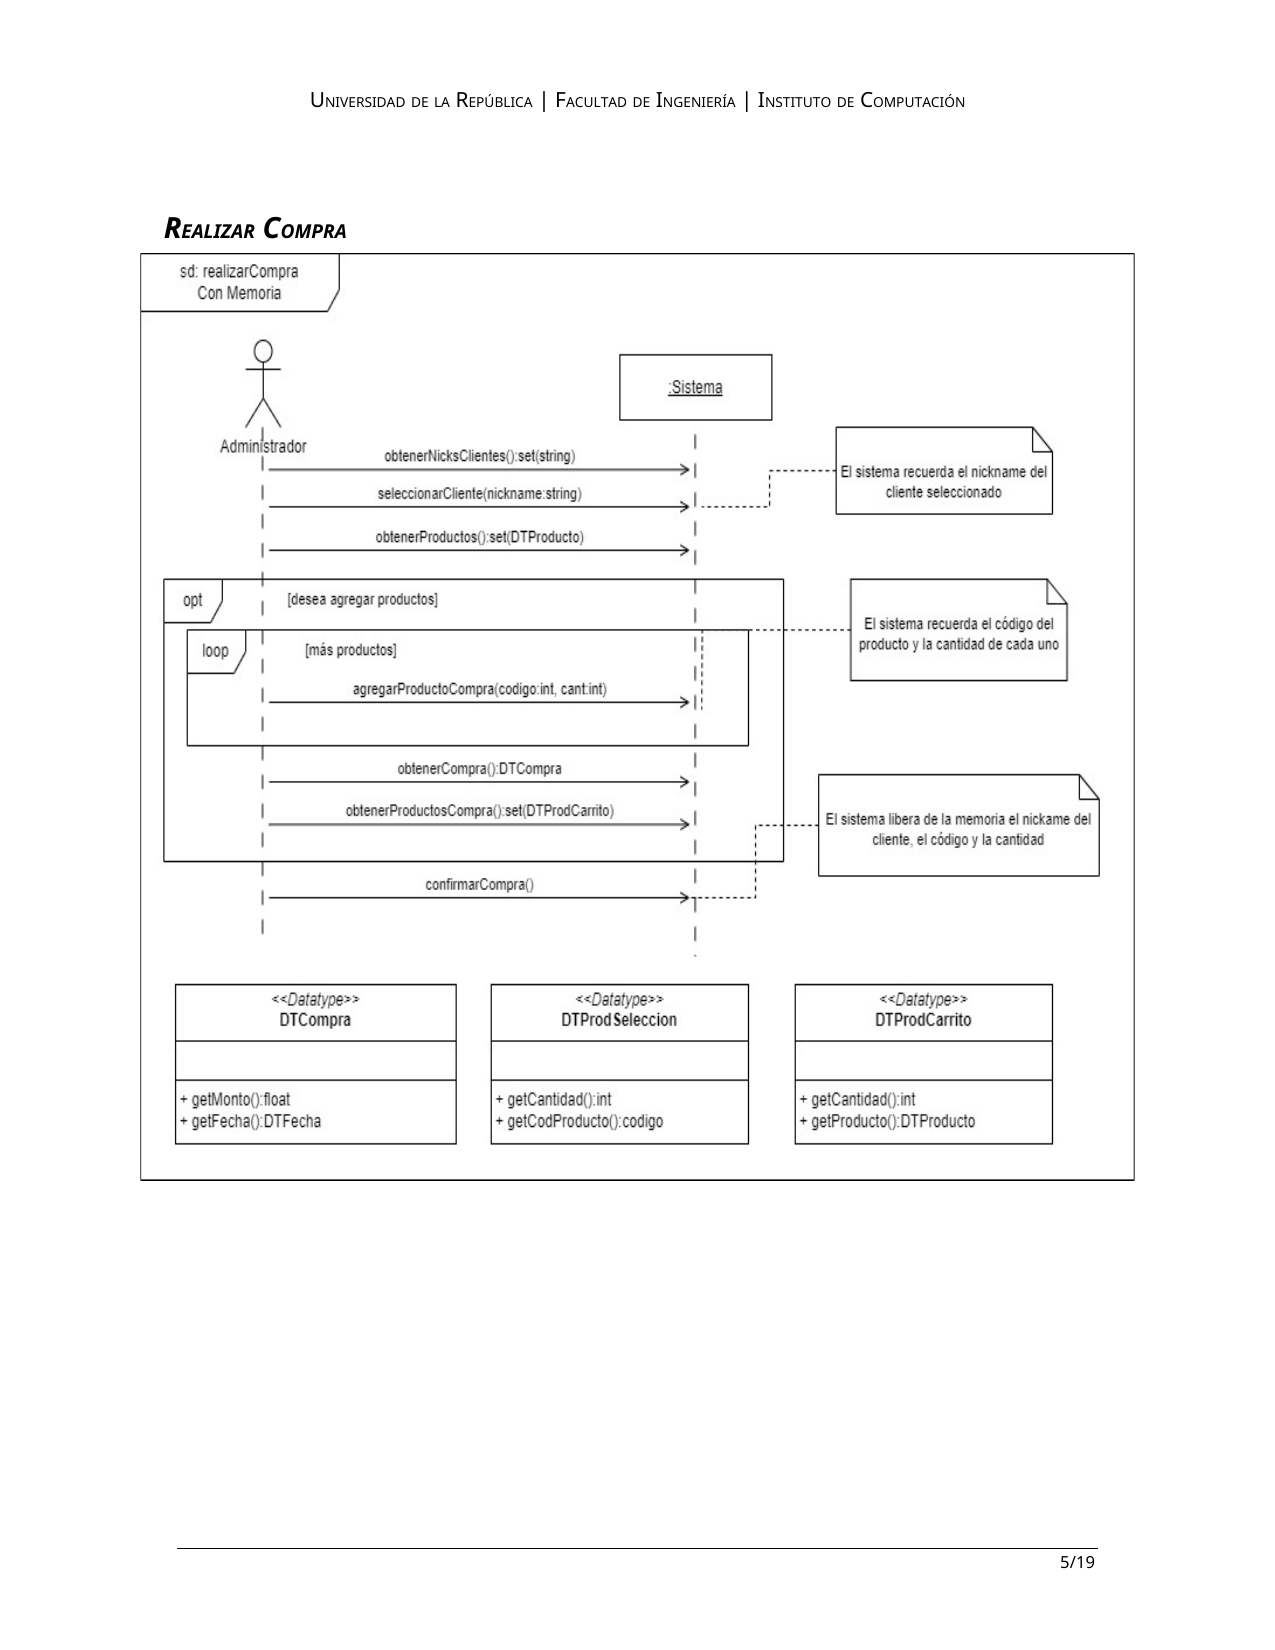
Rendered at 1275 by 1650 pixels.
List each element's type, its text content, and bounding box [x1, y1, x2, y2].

subtitle Realizar Compra [103, 208, 1098, 247]
picture [140, 253, 1135, 1181]
